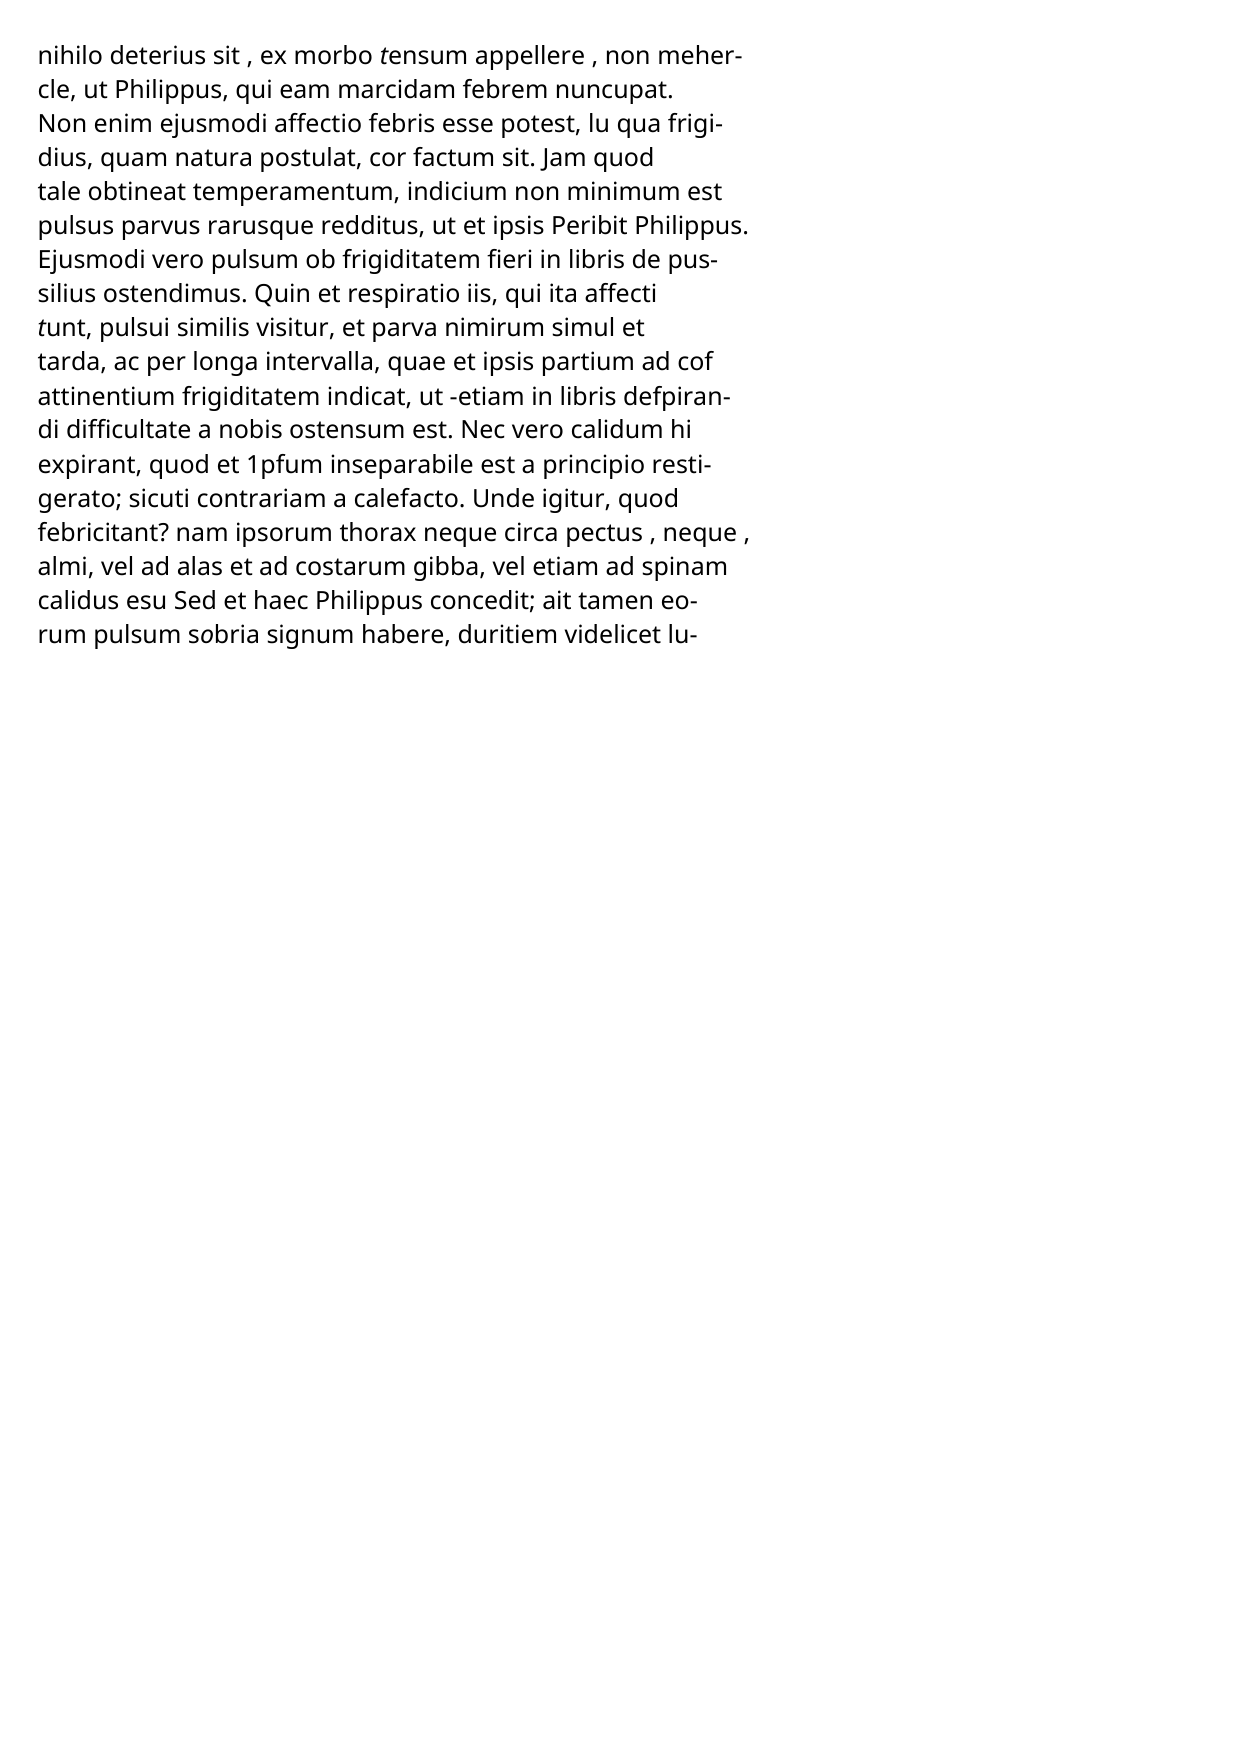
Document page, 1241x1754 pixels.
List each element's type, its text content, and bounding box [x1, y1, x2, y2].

text nihilo deterius sit , ex morbo tensum appellere , non meher- cle, ut Philippus, qui eam marcidam febrem nuncupat. Non enim ejusmodi affectio febris esse potest, lu qua frigi- dius, quam natura postulat, cor factum sit. Jam quod tale obtineat temperamentum, indicium non minimum est pulsus parvus rarusque redditus, ut et ipsis Peribit Philippus. Ejusmodi vero pulsum ob frigiditatem fieri in libris de pus- silius ostendimus. Quin et respiratio iis, qui ita affecti tunt, pulsui similis visitur, et parva nimirum simul et tarda, ac per longa intervalla, quae et ipsis partium ad cof attinentium frigiditatem indicat, ut -etiam in libris defpiran- di difficultate a nobis ostensum est. Nec vero calidum hi expirant, quod et 1pfum inseparabile est a principio resti- gerato; sicuti contrariam a calefacto. Unde igitur, quod febricitant? nam ipsorum thorax neque circa pectus , neque , almi, vel ad alas et ad costarum gibba, vel etiam ad spinam calidus esu Sed et haec Philippus concedit; ait tamen eo- rum pulsum sobria signum habere, duritiem videlicet lu- [37, 37, 1203, 651]
